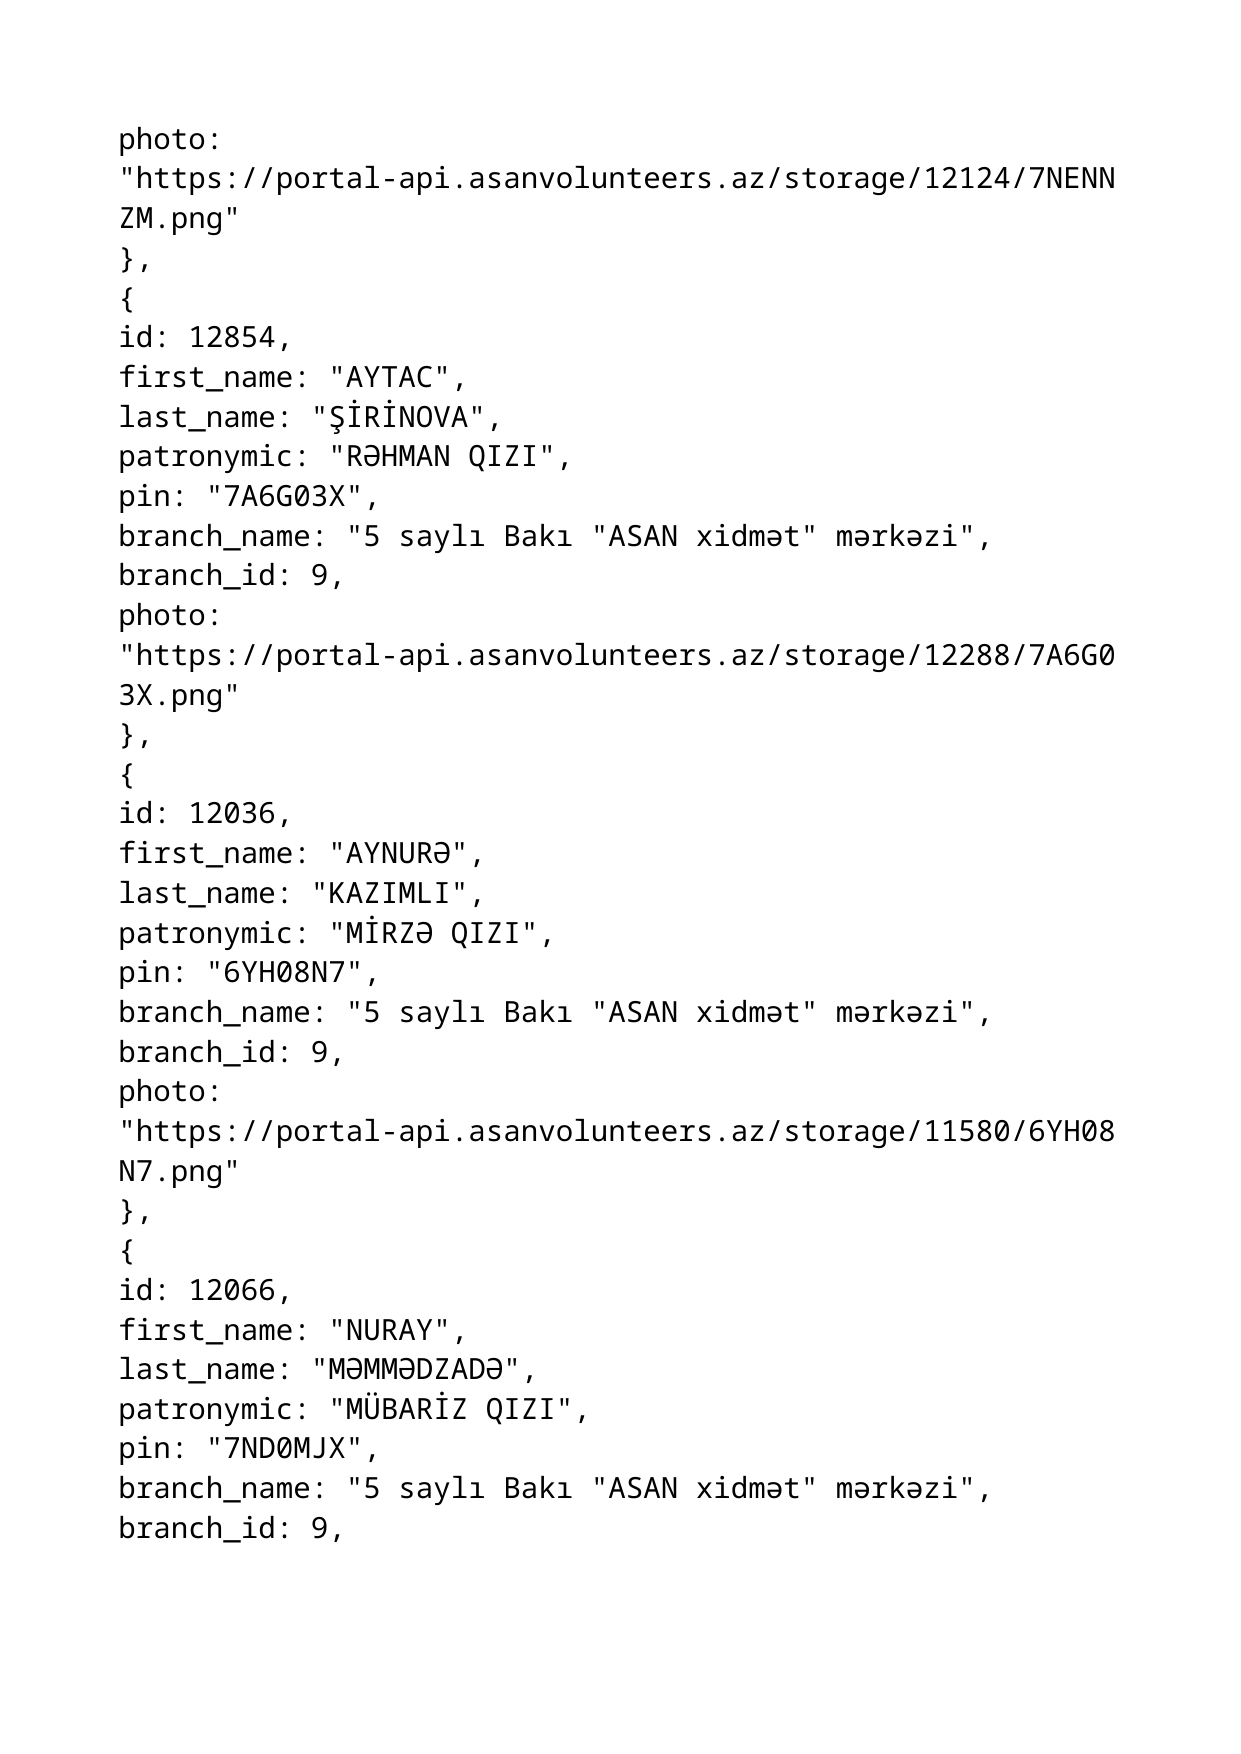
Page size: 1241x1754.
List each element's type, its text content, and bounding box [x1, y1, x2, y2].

text pin: "7A6G03X", [118, 475, 1122, 515]
text last_name: "KAZIMLI", [118, 872, 1122, 912]
text id: 12066, [118, 1269, 1122, 1309]
text patronymic: "RƏHMAN QIZI", [118, 436, 1122, 475]
text branch_name: "5 saylı Bakı "ASAN xidmət" mərkəzi", [118, 515, 1122, 555]
text first_name: "NURAY", [118, 1309, 1122, 1348]
text branch_id: 9, [118, 555, 1122, 594]
text }, [118, 1190, 1122, 1229]
text pin: "7ND0MJX", [118, 1428, 1122, 1467]
text { [118, 753, 1122, 793]
text { [118, 1229, 1122, 1269]
text photo: "https://portal-api.asanvolunteers.az/storage/12288/7A6G03X.png" [118, 594, 1122, 713]
text branch_id: 9, [118, 1031, 1122, 1071]
text id: 12036, [118, 793, 1122, 832]
text branch_id: 9, [118, 1507, 1122, 1547]
text photo: "https://portal-api.asanvolunteers.az/storage/11580/6YH08N7.png" [118, 1071, 1122, 1190]
text photo: "https://portal-api.asanvolunteers.az/storage/12124/7NENNZM.png" [118, 118, 1122, 237]
text last_name: "MƏMMƏDZADƏ", [118, 1348, 1122, 1388]
text }, [118, 237, 1122, 277]
text pin: "6YH08N7", [118, 952, 1122, 991]
text first_name: "AYTAC", [118, 356, 1122, 396]
text id: 12854, [118, 317, 1122, 356]
text first_name: "AYNURƏ", [118, 832, 1122, 872]
text last_name: "ŞİRİNOVA", [118, 396, 1122, 436]
text patronymic: "MÜBARİZ QIZI", [118, 1388, 1122, 1428]
text }, [118, 713, 1122, 753]
text patronymic: "MİRZƏ QIZI", [118, 912, 1122, 952]
text branch_name: "5 saylı Bakı "ASAN xidmət" mərkəzi", [118, 1467, 1122, 1507]
text branch_name: "5 saylı Bakı "ASAN xidmət" mərkəzi", [118, 991, 1122, 1031]
text { [118, 277, 1122, 317]
